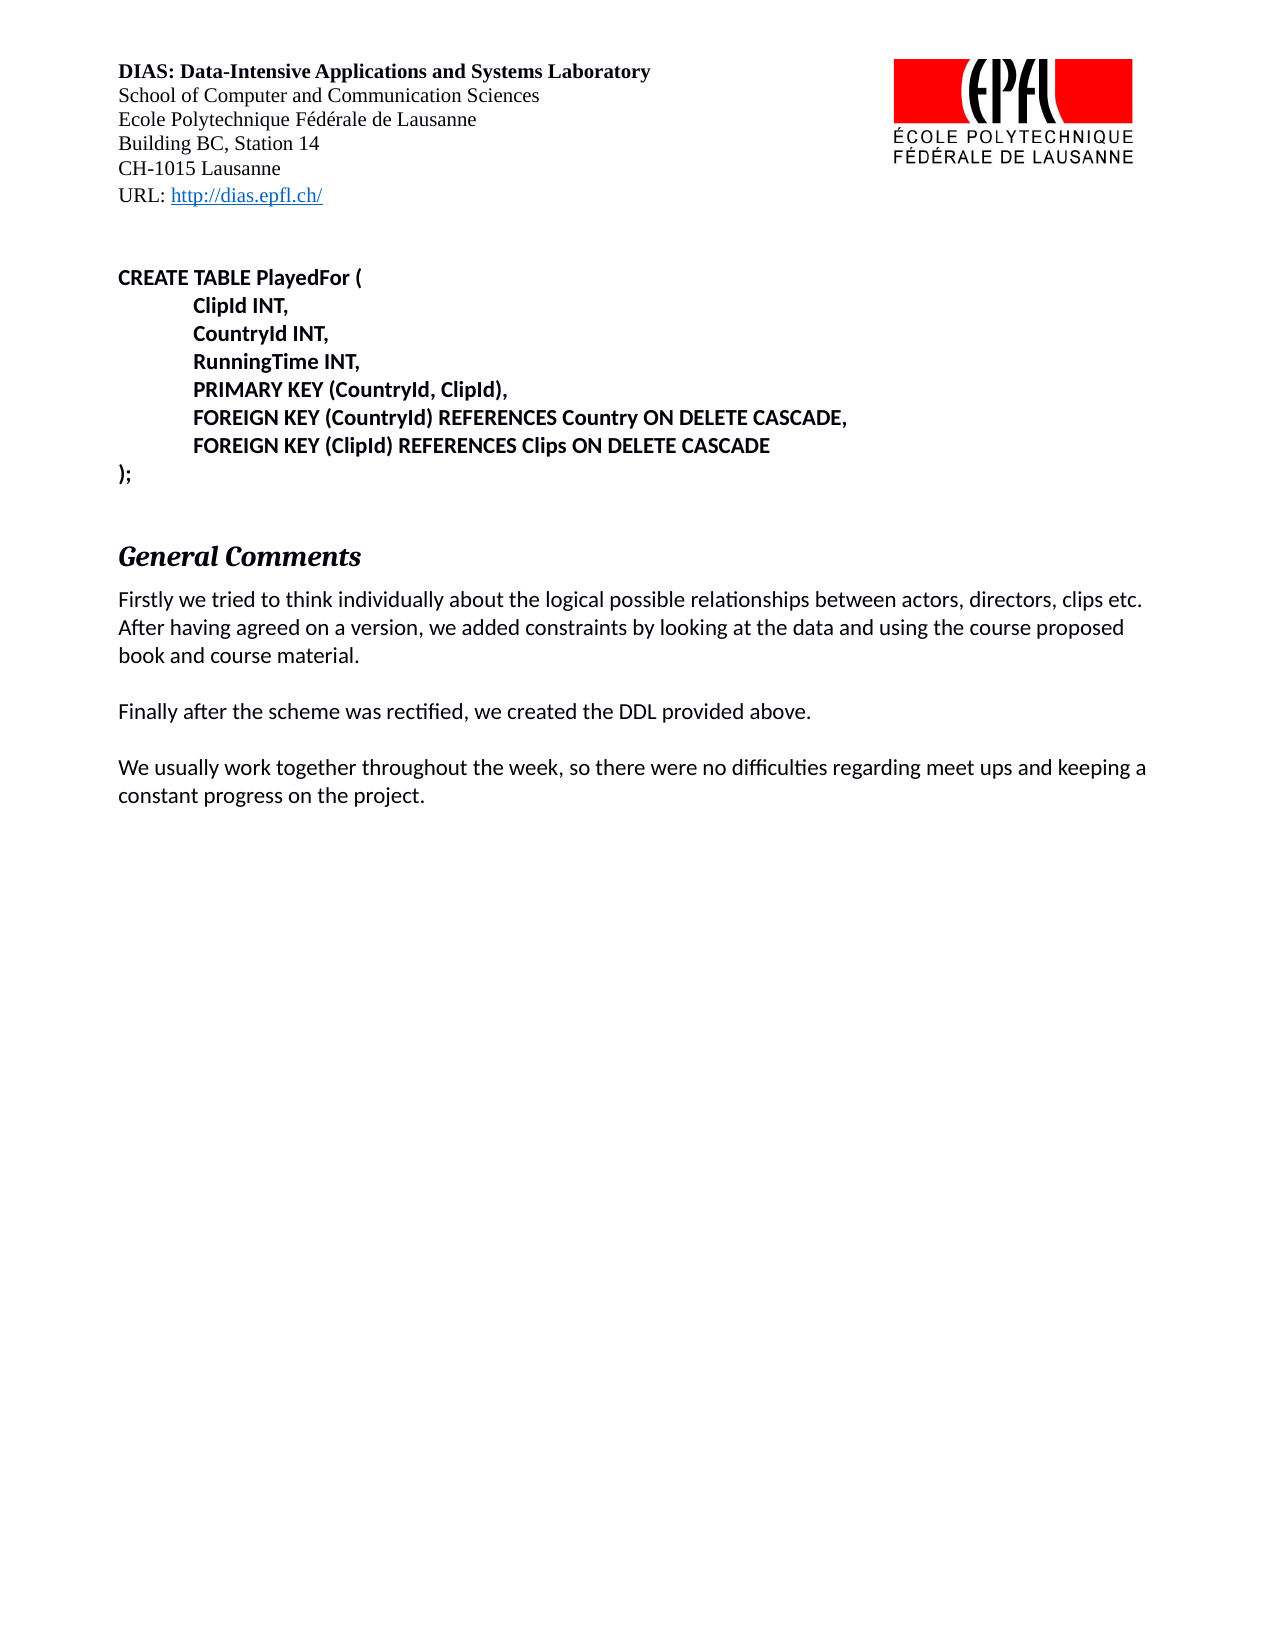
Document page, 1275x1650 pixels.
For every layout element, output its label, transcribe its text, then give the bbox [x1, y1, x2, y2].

text Firstly we tried to think individually about the logical possible relationships between actors, directors, clips etc. [118, 585, 1157, 613]
text RunningTime INT, [118, 347, 1157, 375]
text CountryId INT, [118, 319, 1157, 347]
subtitle General Comments [118, 540, 1157, 574]
text ); [118, 459, 1157, 487]
text CREATE TABLE PlayedFor ( [118, 263, 1157, 291]
text ClipId INT, [118, 291, 1157, 319]
picture [893, 59, 1135, 167]
text PRIMARY KEY (CountryId, ClipId), [118, 375, 1157, 403]
text Finally after the scheme was rectified, we created the DDL provided above. [118, 697, 1157, 725]
text FOREIGN KEY (CountryId) REFERENCES Country ON DELETE CASCADE, [118, 403, 1157, 431]
text We usually work together throughout the week, so there were no difficulties regarding meet ups and keeping a constant progress on the project. [118, 753, 1157, 809]
text After having agreed on a version, we added constraints by looking at the data and using the course proposed book and course material. [118, 613, 1157, 669]
text FOREIGN KEY (ClipId) REFERENCES Clips ON DELETE CASCADE [118, 431, 1157, 459]
